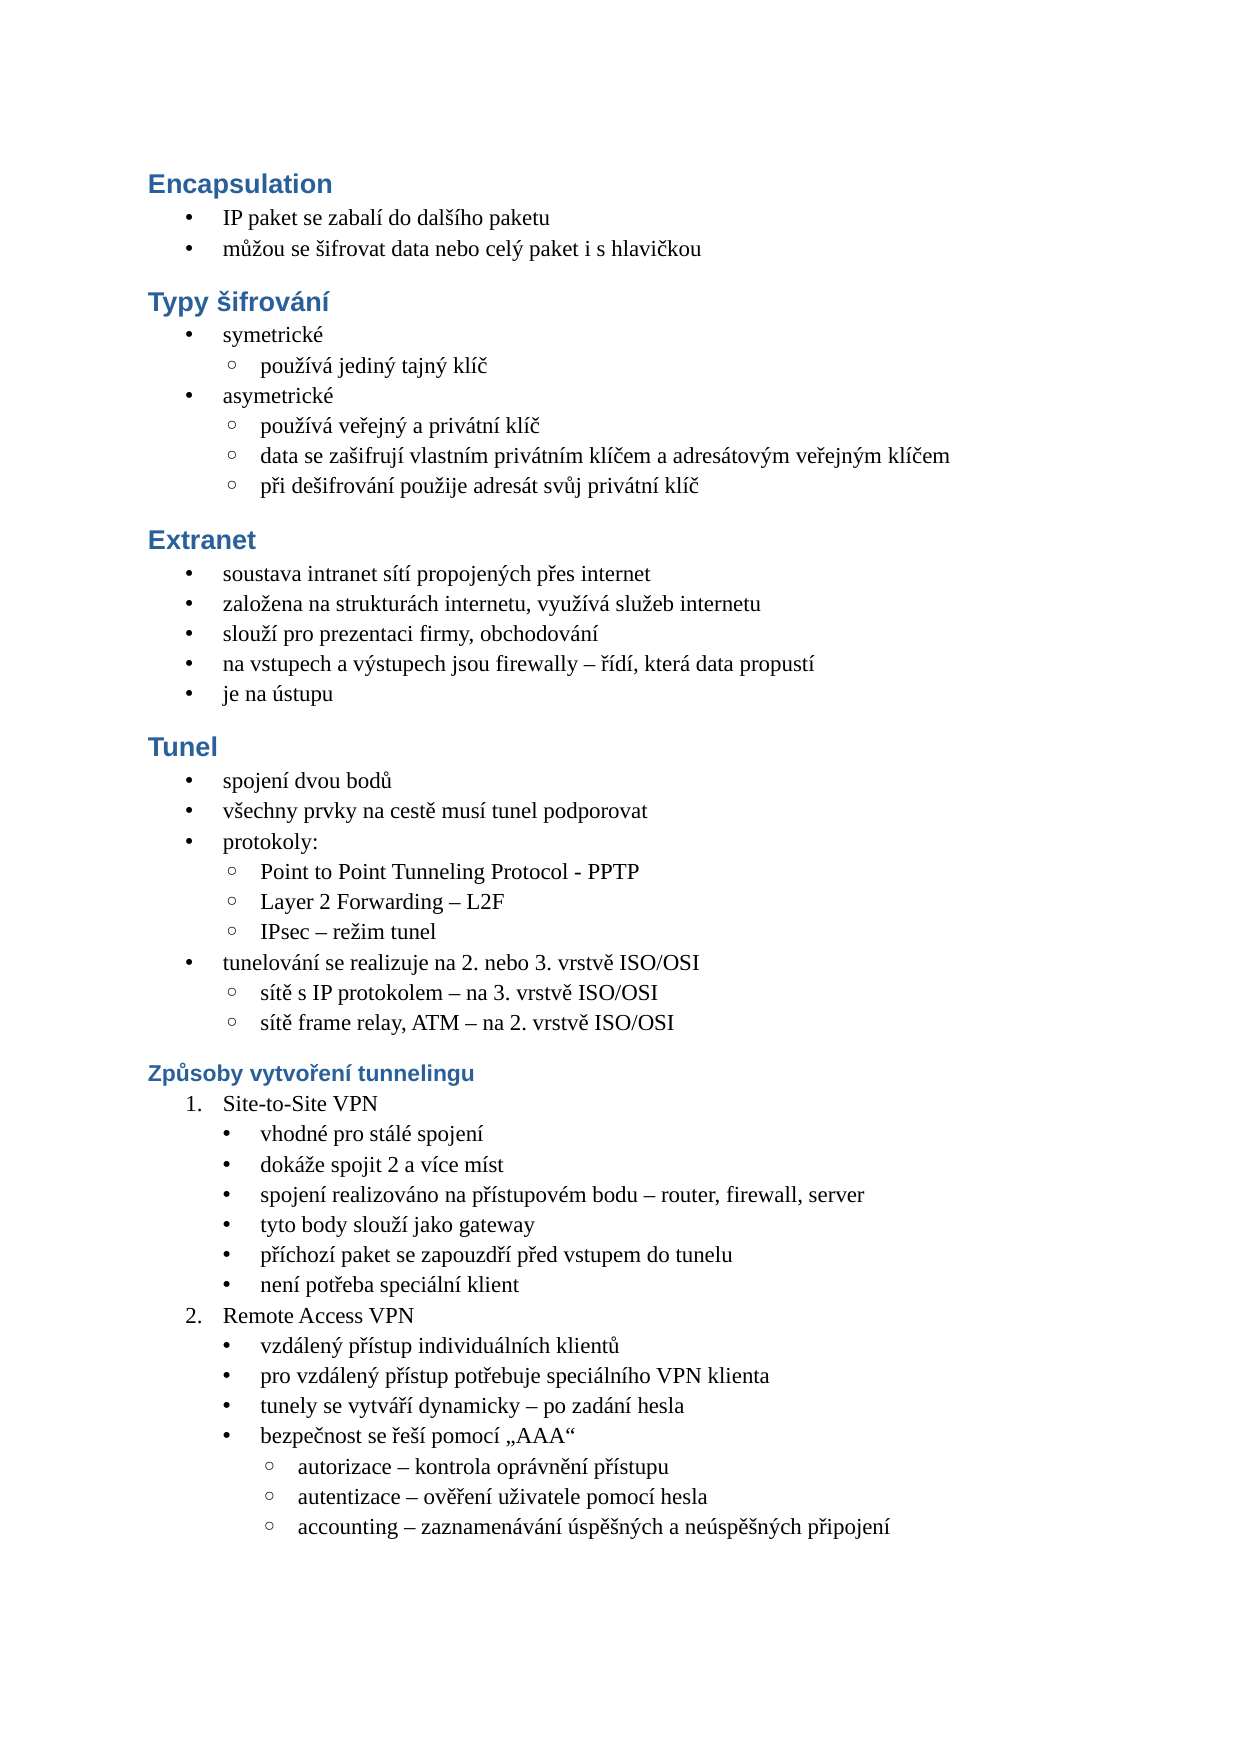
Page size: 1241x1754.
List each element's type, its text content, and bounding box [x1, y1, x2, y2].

subtitle Typy šifrování [148, 286, 1093, 317]
list Layer 2 Forwarding – L2F [223, 888, 1093, 914]
list spojení realizováno na přístupovém bodu – router, firewall, server [223, 1181, 1093, 1207]
list autorizace – kontrola oprávnění přístupu [260, 1453, 1093, 1479]
list příchozí paket se zapouzdří před vstupem do tunelu [223, 1241, 1093, 1268]
list asymetrické [185, 382, 1093, 408]
list tunely se vytváří dynamicky – po zadání hesla [223, 1392, 1093, 1419]
list IPsec – režim tunel [223, 918, 1093, 945]
list tyto body slouží jako gateway [223, 1211, 1093, 1237]
list používá jediný tajný klíč [223, 352, 1093, 378]
list vzdálený přístup individuálních klientů [223, 1332, 1093, 1358]
list vhodné pro stálé spojení [223, 1121, 1093, 1147]
subtitle Způsoby vytvoření tunnelingu [148, 1060, 1093, 1086]
list je na ústupu [185, 680, 1093, 707]
list při dešifrování použije adresát svůj privátní klíč [223, 473, 1093, 499]
list protokoly: [185, 828, 1093, 854]
subtitle Tunel [148, 731, 1093, 763]
list Point to Point Tunneling Protocol - PPTP [223, 858, 1093, 884]
list dokáže spojit 2 a více míst [223, 1151, 1093, 1177]
list sítě frame relay, ATM – na 2. vrstvě ISO/OSI [223, 1009, 1093, 1035]
list autentizace – ověření uživatele pomocí hesla [260, 1483, 1093, 1509]
list soustava intranet sítí propojených přes internet [185, 559, 1093, 586]
list Remote Access VPN [185, 1302, 1093, 1328]
list accounting – zaznamenávání úspěšných a neúspěšných připojení [260, 1513, 1093, 1539]
list založena na strukturách internetu, využívá služeb internetu [185, 590, 1093, 616]
subtitle Extranet [148, 524, 1093, 555]
list sítě s IP protokolem – na 3. vrstvě ISO/OSI [223, 979, 1093, 1005]
list symetrické [185, 322, 1093, 348]
list spojení dvou bodů [185, 767, 1093, 794]
list tunelování se realizuje na 2. nebo 3. vrstvě ISO/OSI [185, 949, 1093, 975]
list používá veřejný a privátní klíč [223, 412, 1093, 438]
list není potřeba speciální klient [223, 1272, 1093, 1298]
subtitle Encapsulation [148, 168, 1093, 200]
list Site-to-Site VPN [185, 1090, 1093, 1117]
list na vstupech a výstupech jsou firewally – řídí, která data propustí [185, 650, 1093, 677]
list pro vzdálený přístup potřebuje speciálního VPN klienta [223, 1362, 1093, 1388]
list všechny prvky na cestě musí tunel podporovat [185, 798, 1093, 824]
list můžou se šifrovat data nebo celý paket i s hlavičkou [185, 234, 1093, 261]
list IP paket se zabalí do dalšího paketu [185, 204, 1093, 231]
list slouží pro prezentaci firmy, obchodování [185, 620, 1093, 646]
list bezpečnost se řeší pomocí „AAA“ [223, 1423, 1093, 1449]
list data se zašifrují vlastním privátním klíčem a adresátovým veřejným klíčem [223, 442, 1093, 469]
